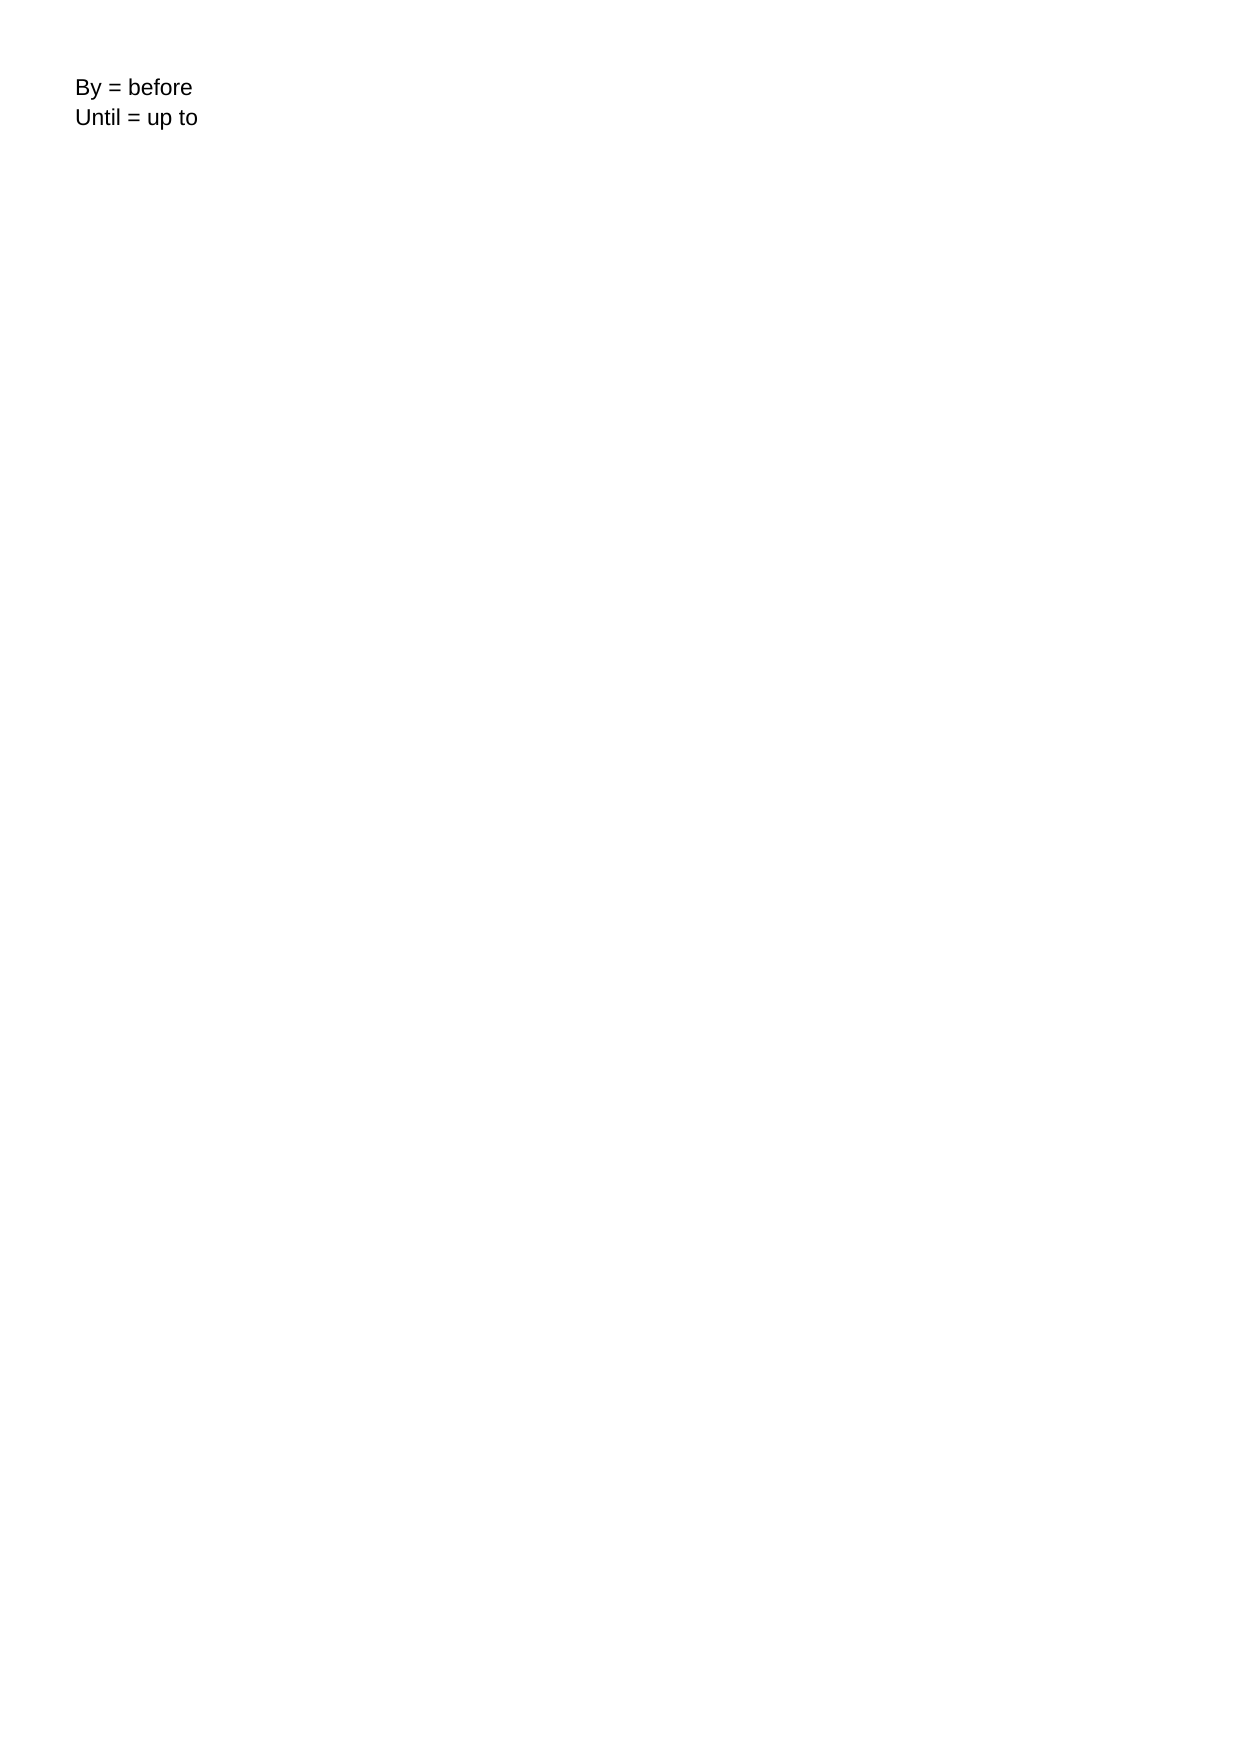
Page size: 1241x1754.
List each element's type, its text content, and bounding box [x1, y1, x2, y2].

text Until = up to [75, 104, 1165, 130]
text By = before [75, 75, 1165, 101]
